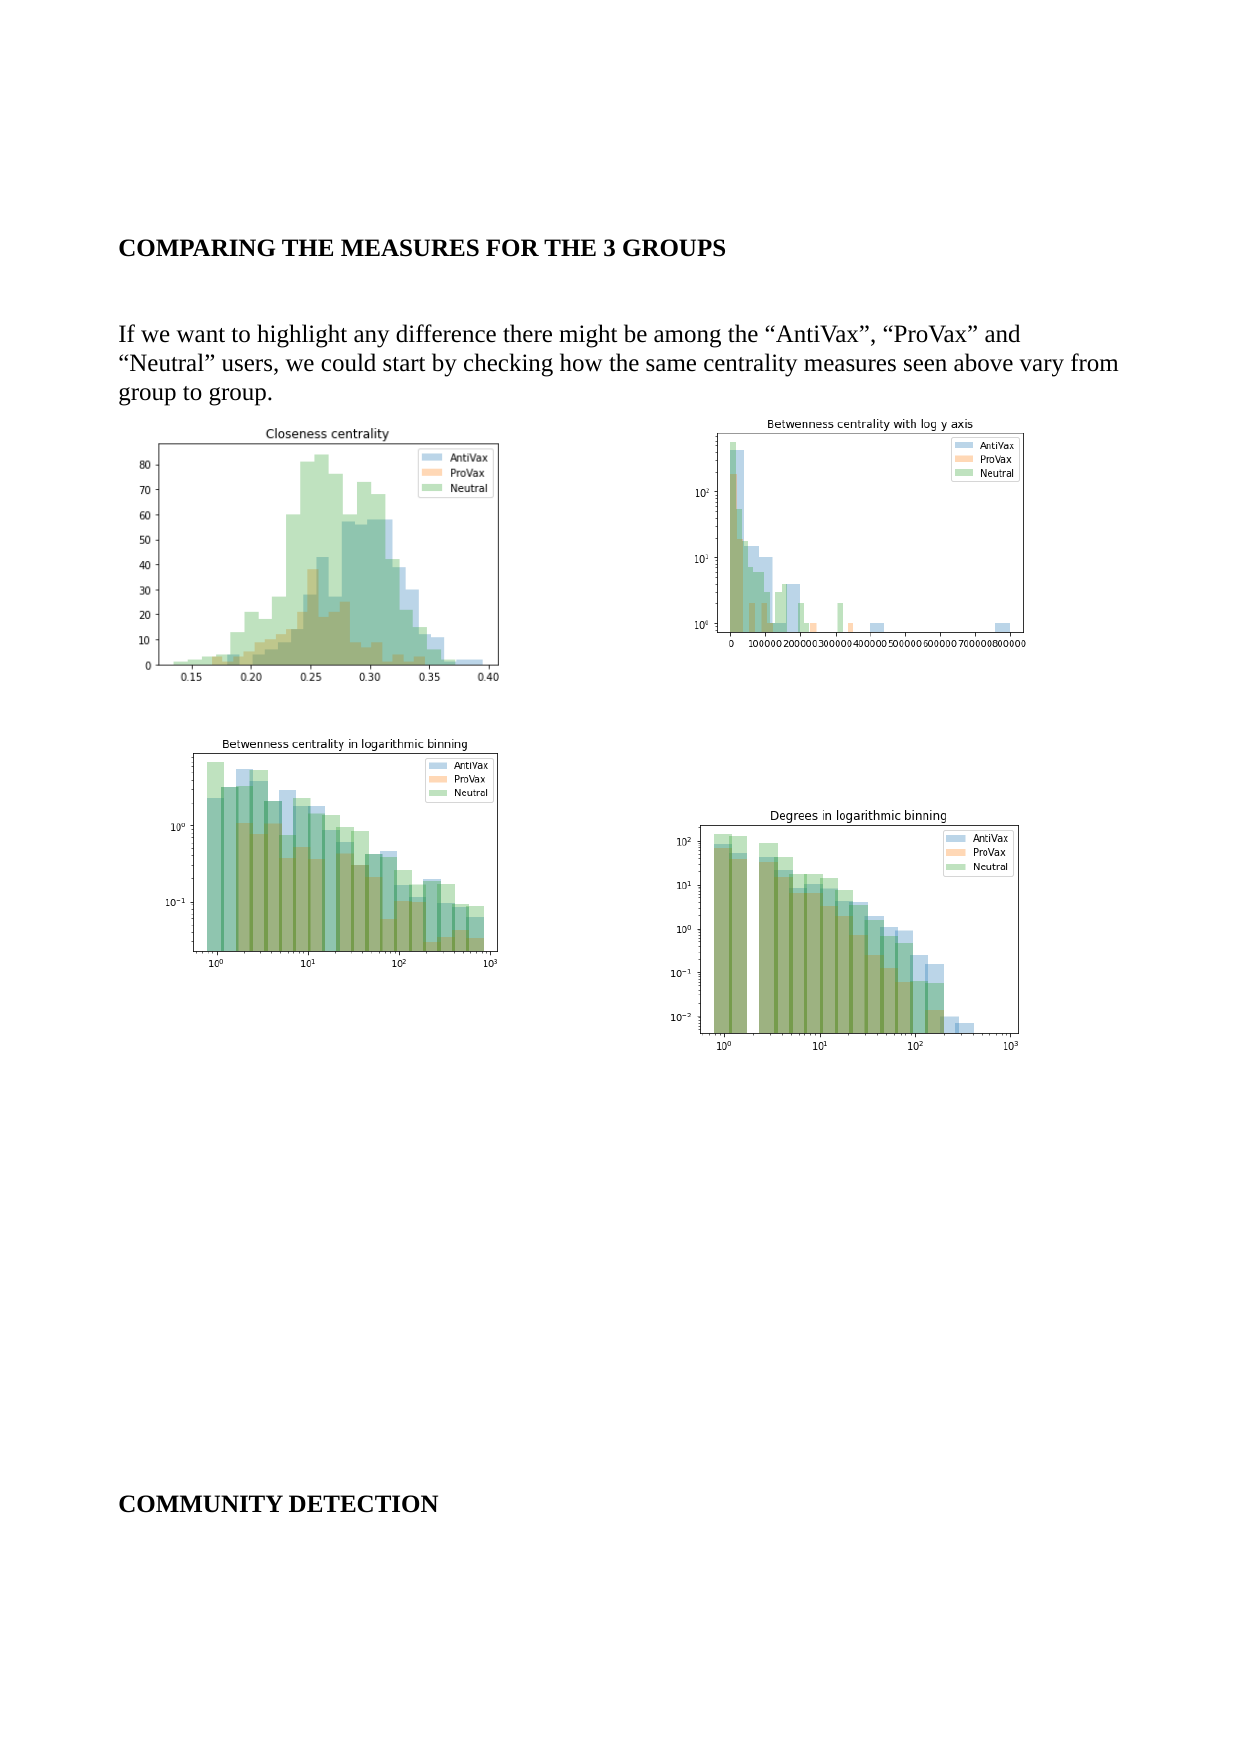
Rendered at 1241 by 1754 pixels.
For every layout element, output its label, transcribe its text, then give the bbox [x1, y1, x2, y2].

text COMMUNITY DETECTION [118, 1489, 1122, 1518]
text If we want to highlight any difference there might be among the “AntiVax”, “ProVax” and “Neutral” users, we could start by checking how the same centrality measures seen above vary from group to group. [118, 319, 1122, 406]
picture [662, 803, 1025, 1059]
text COMPARING THE MEASURES FOR THE 3 GROUPS [118, 233, 1122, 262]
picture [686, 412, 1033, 654]
picture [157, 732, 505, 976]
picture [131, 421, 507, 689]
